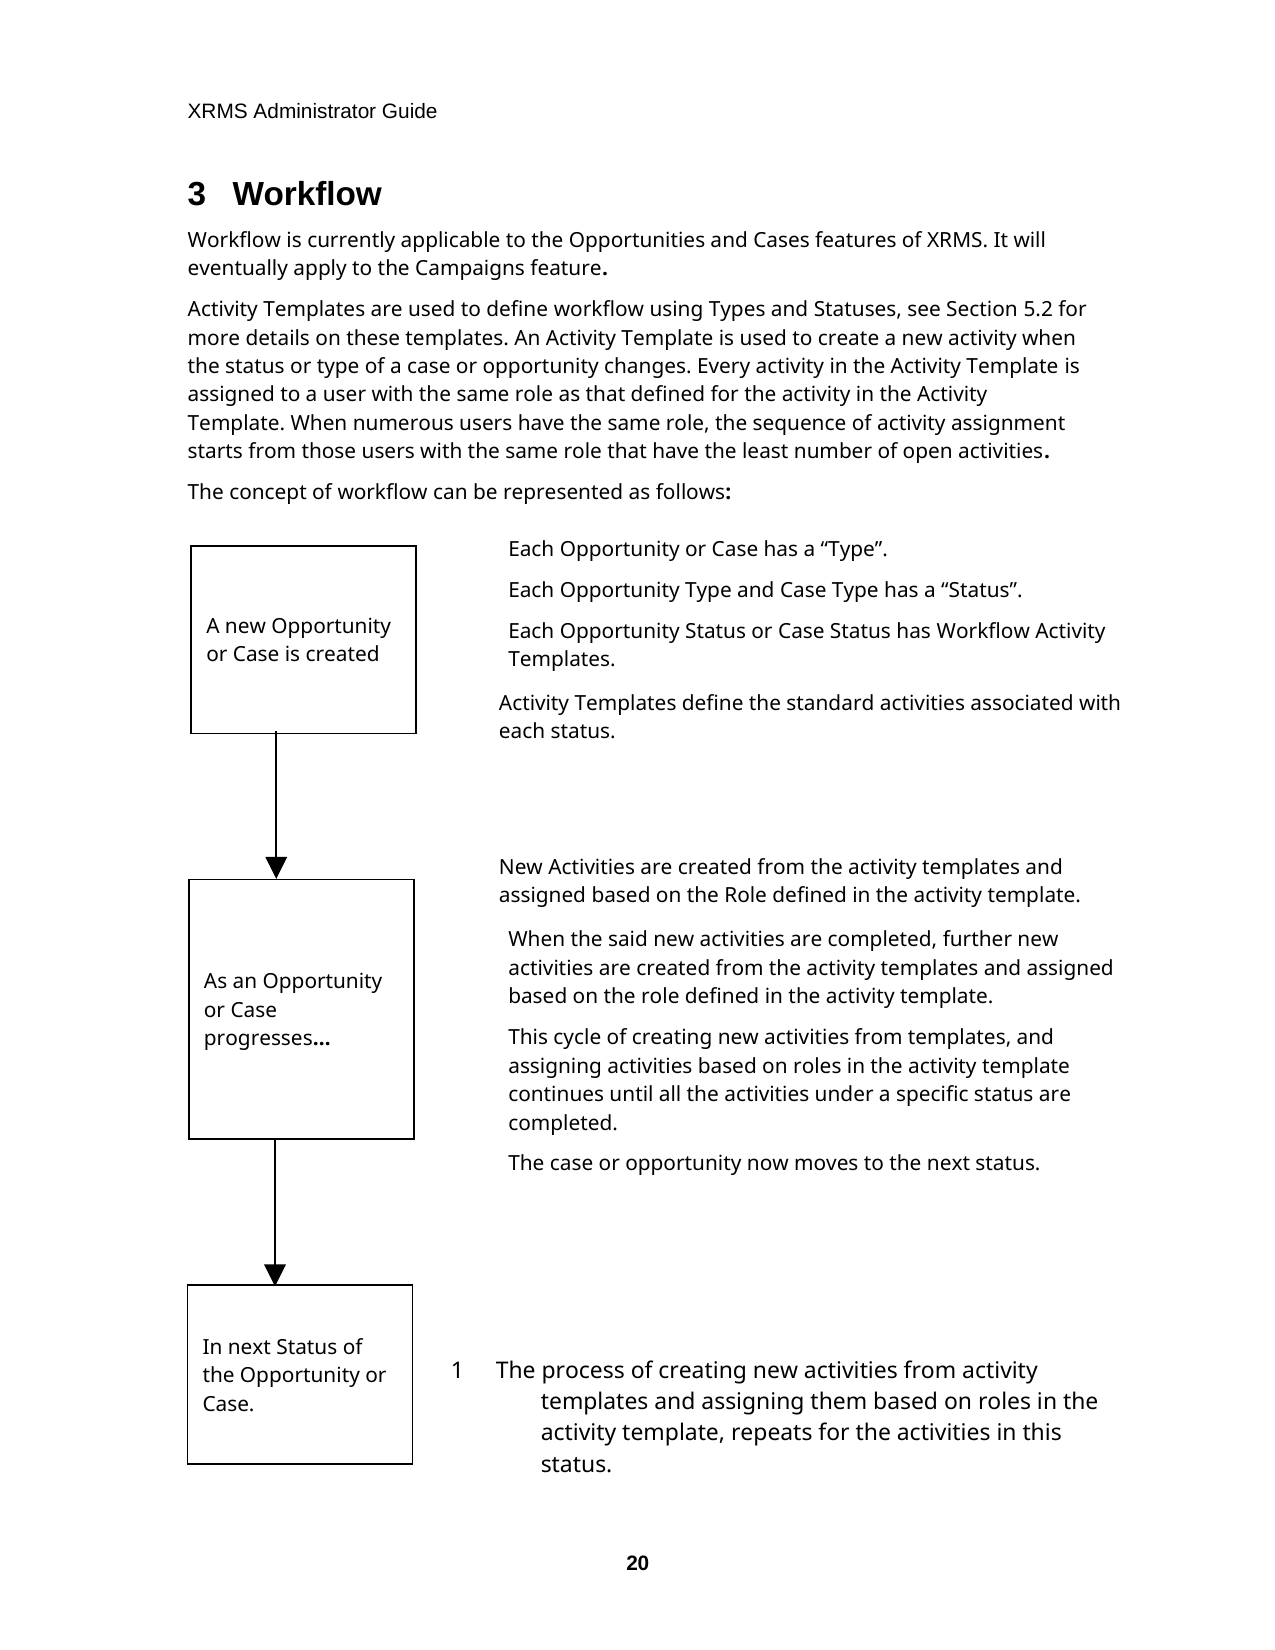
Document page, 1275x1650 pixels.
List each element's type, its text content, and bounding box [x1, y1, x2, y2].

text Activity Templates are used to define workflow using Types and Statuses, see Section 5.2 for more details on these templates. An Activity Template is used to create a new activity when the status or type of a case or opportunity changes. Every activity in the Activity Template is assigned to a user with the same role as that defined for the activity in the Activity Template. When numerous users have the same role, the sequence of activity assignment starts from those users with the same role that have the least number of open activities. [187, 294, 1087, 465]
subtitle Workflow [187, 175, 1087, 212]
text Workflow is currently applicable to the Opportunities and Cases features of XRMS. It will eventually apply to the Campaigns feature. [187, 225, 1087, 282]
table_cell New Activities are created from the activity templates and assigned based on the Role defined in the activity template. When the said new activities are completed, further new activities are created from the activity templates and assigned based on the role defined in the activity template. This cycle of creating new activities from templates, and assigning activities based on roles in the activity template continues until all the activities under a specific status are completed. The case or opportunity now moves to the next status. [488, 758, 1150, 1297]
text The concept of workflow can be represented as follows: [187, 477, 1087, 506]
table_cell [276, 758, 487, 1297]
table_cell [176, 1298, 487, 1500]
table_cell [176, 758, 275, 1297]
table_header Each Opportunity or Case has a “Type”. Each Opportunity Type and Case Type has a “Status”. Each Opportunity Status or Case Status has Workflow Activity Templates. Activity Templates define the standard activities associated with each status. [488, 518, 1150, 758]
table_header \ [176, 518, 487, 758]
table_cell The process of creating new activities from activity templates and assigning them based on roles in the activity template, repeats for the activities in this status. [488, 1298, 1150, 1500]
